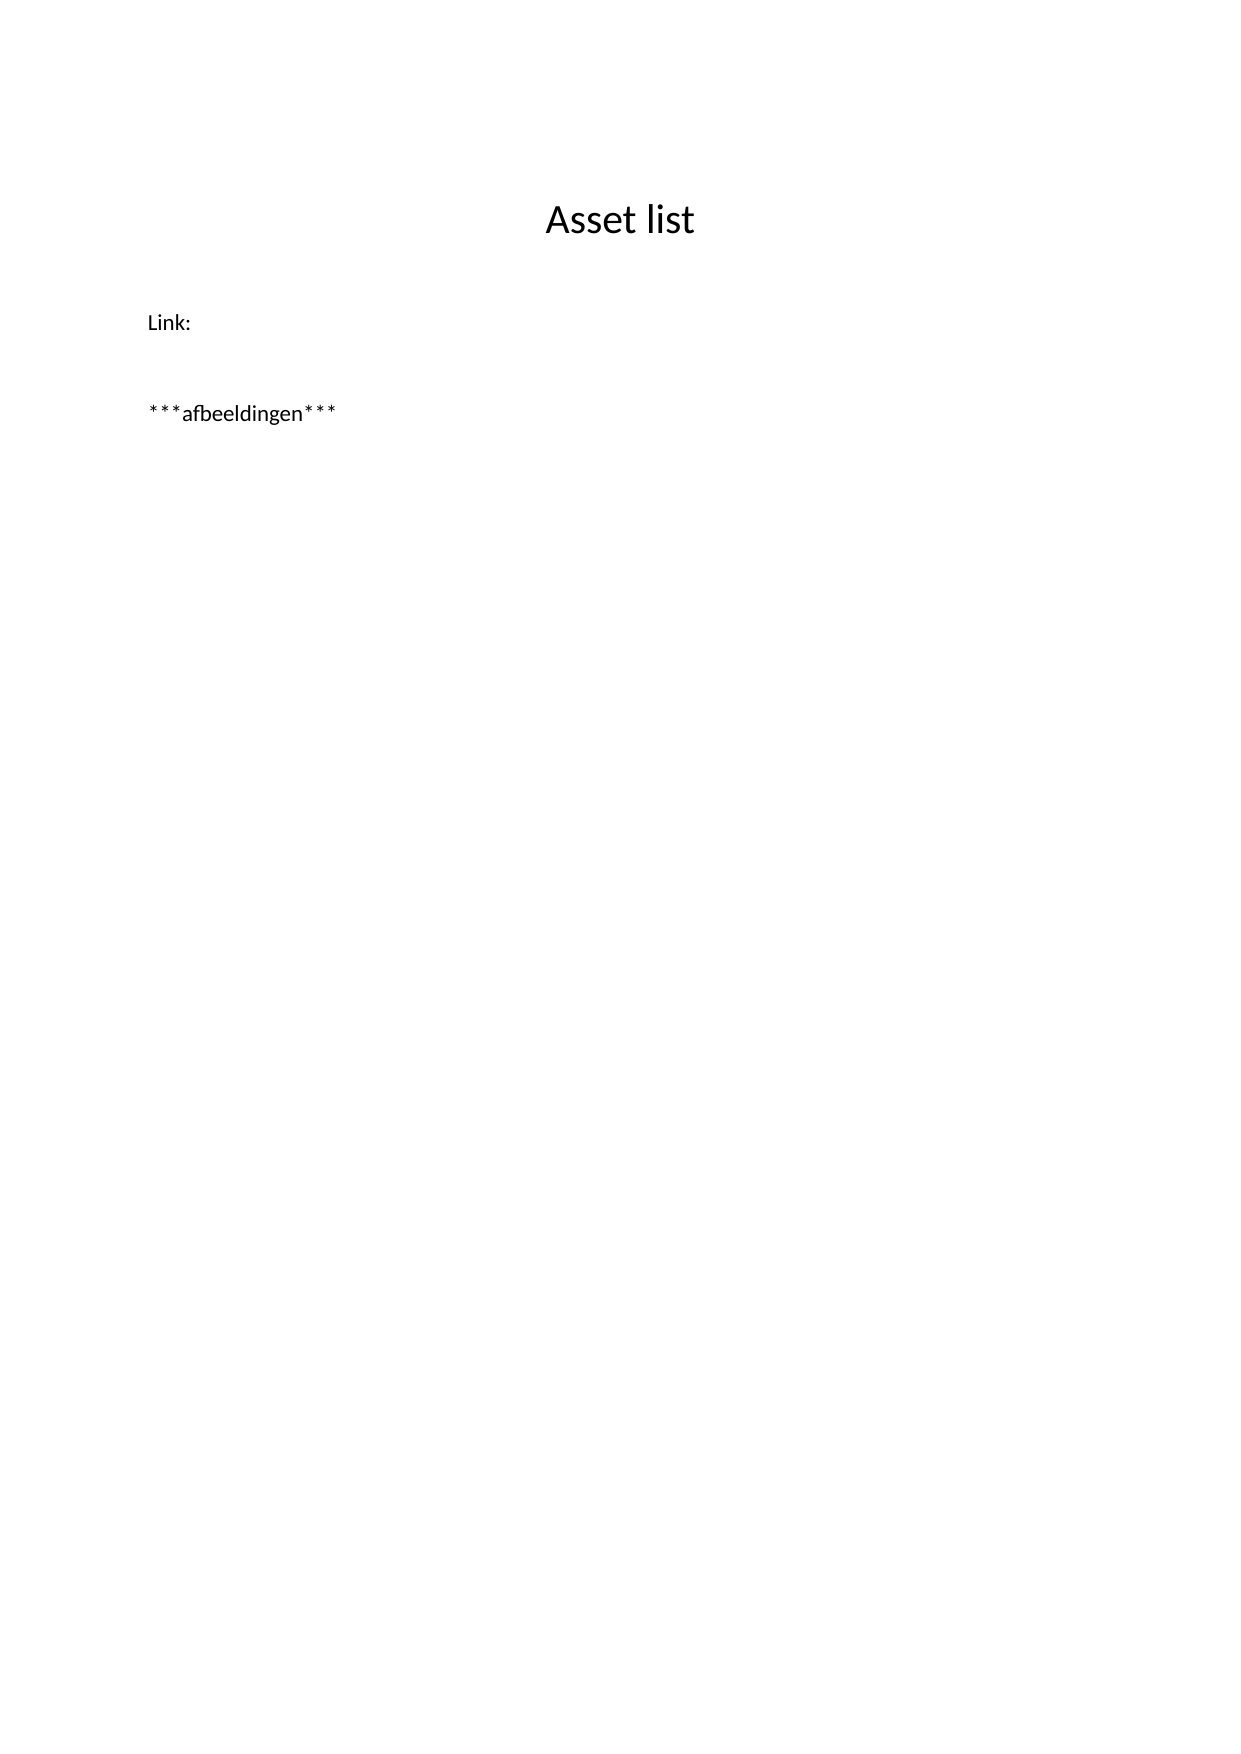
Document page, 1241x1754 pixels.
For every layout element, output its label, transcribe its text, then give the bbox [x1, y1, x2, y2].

text ***afbeeldingen*** [148, 399, 1093, 427]
text Link: [148, 308, 1093, 336]
text Asset list [148, 193, 1093, 244]
